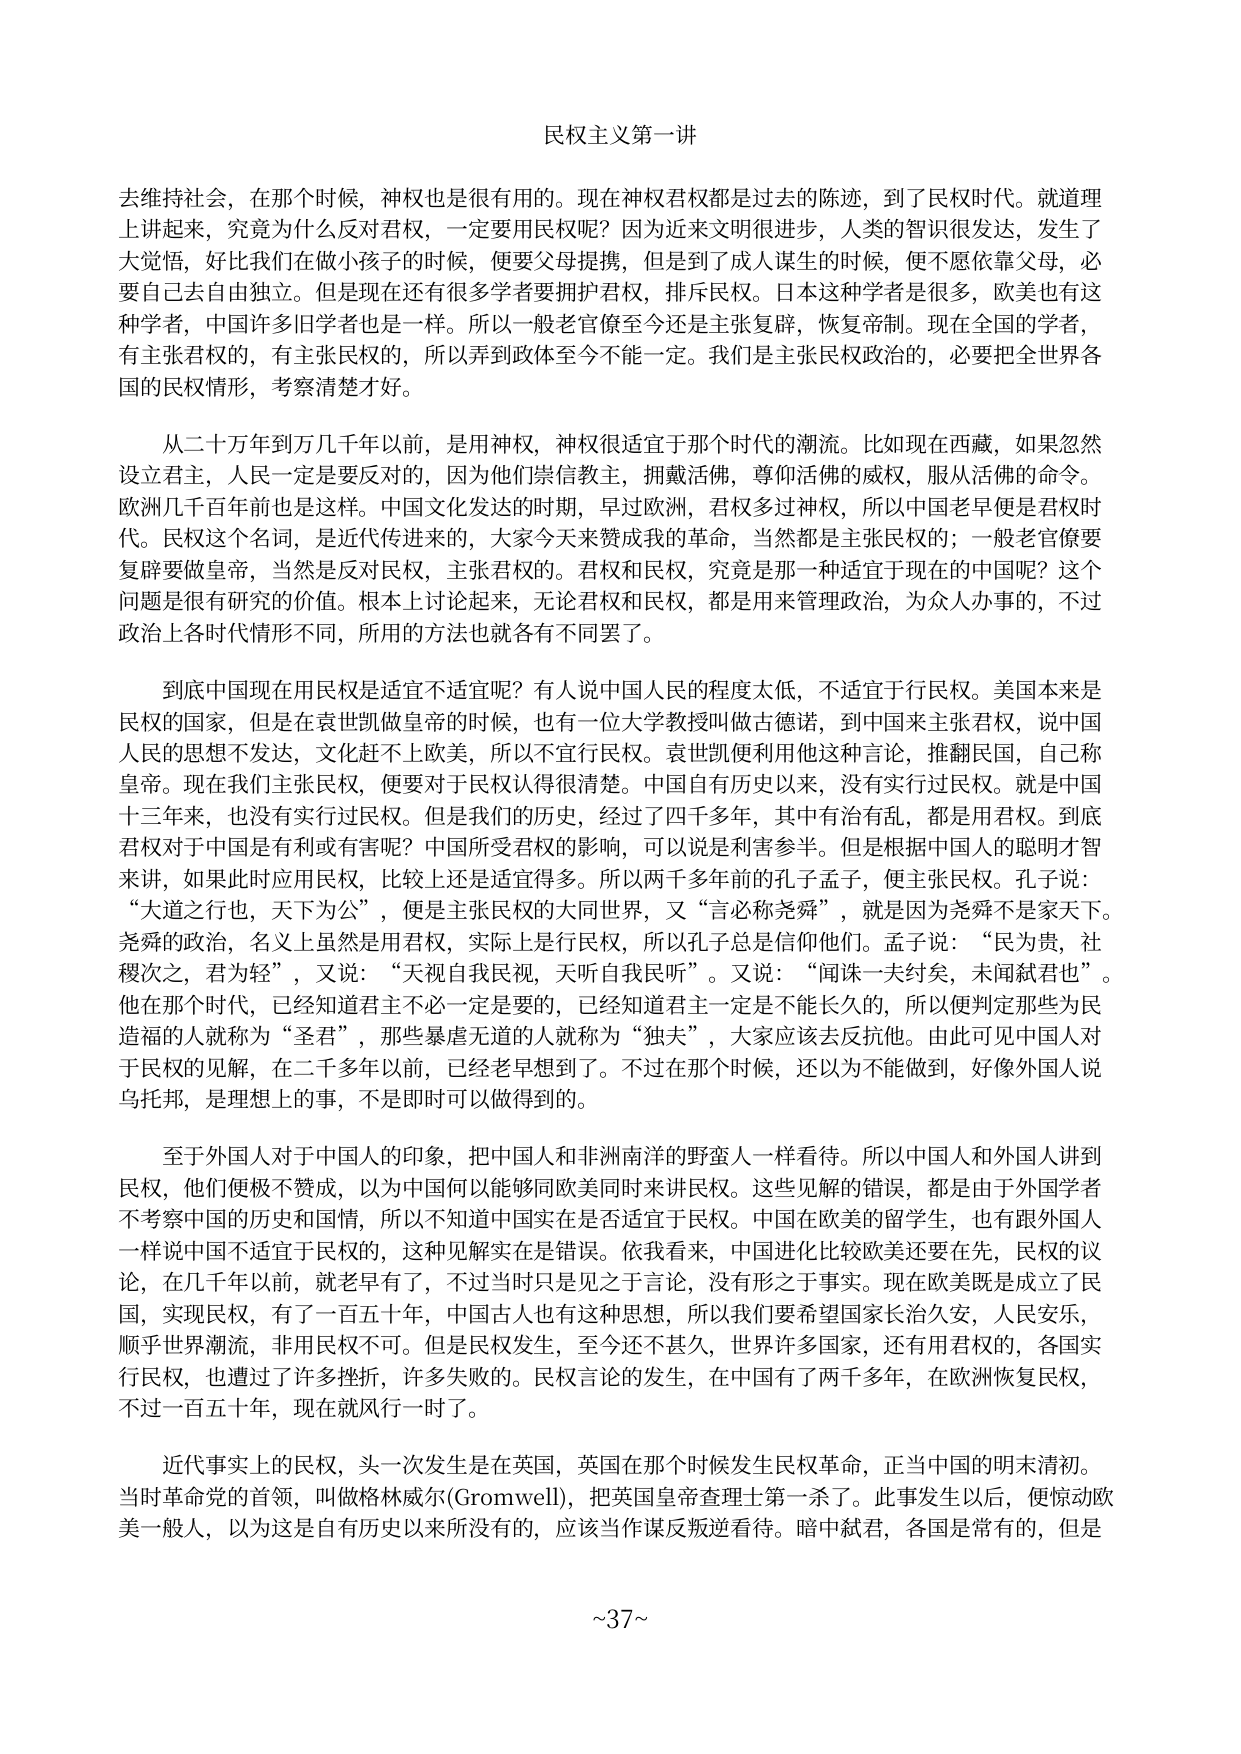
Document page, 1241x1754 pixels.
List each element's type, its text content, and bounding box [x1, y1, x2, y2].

text 从二十万年到万几千年以前，是用神权，神权很适宜于那个时代的潮流。比如现在西藏，如果忽然设立君主，人民一定是要反对的，因为他们崇信教主，拥戴活佛，尊仰活佛的威权，服从活佛的命令。欧洲几千百年前也是这样。中国文化发达的时期，早过欧洲，君权多过神权，所以中国老早便是君权时代。民权这个名词，是近代传进来的，大家今天来赞成我的革命，当然都是主张民权的；一般老官僚要复辟要做皇帝，当然是反对民权，主张君权的。君权和民权，究竟是那一种适宜于现在的中国呢？这个问题是很有研究的价值。根本上讨论起来，无论君权和民权，都是用来管理政治，为众人办事的，不过政治上各时代情形不同，所用的方法也就各有不同罢了。 [118, 427, 1122, 647]
text 近代事实上的民权，头一次发生是在英国，英国在那个时候发生民权革命，正当中国的明末清初。当时革命党的首领，叫做格林威尔(Gromwell)，把英国皇帝查理士第一杀了。此事发生以后，便惊动欧美一般人，以为这是自有历史以来所没有的，应该当作谋反叛逆看待。暗中弑君，各国是常有的，但是 [118, 1448, 1122, 1543]
text 至于外国人对于中国人的印象，把中国人和非洲南洋的野蛮人一样看待。所以中国人和外国人讲到民权，他们便极不赞成，以为中国何以能够同欧美同时来讲民权。这些见解的错误，都是由于外国学者不考察中国的历史和国情，所以不知道中国实在是否适宜于民权。中国在欧美的留学生，也有跟外国人一样说中国不适宜于民权的，这种见解实在是错误。依我看来，中国进化比较欧美还要在先，民权的议论，在几千年以前，就老早有了，不过当时只是见之于言论，没有形之于事实。现在欧美既是成立了民国，实现民权，有了一百五十年，中国古人也有这种思想，所以我们要希望国家长治久安，人民安乐，顺乎世界潮流，非用民权不可。但是民权发生，至今还不甚久，世界许多国家，还有用君权的，各国实行民权，也遭过了许多挫折，许多失败的。民权言论的发生，在中国有了两千多年，在欧洲恢复民权，不过一百五十年，现在就风行一时了。 [118, 1139, 1122, 1423]
text 去维持社会，在那个时候，神权也是很有用的。现在神权君权都是过去的陈迹，到了民权时代。就道理上讲起来，究竟为什么反对君权，一定要用民权呢？因为近来文明很进步，人类的智识很发达，发生了大觉悟，好比我们在做小孩子的时候，便要父母提携，但是到了成人谋生的时候，便不愿依靠父母，必要自己去自由独立。但是现在还有很多学者要拥护君权，排斥民权。日本这种学者是很多，欧美也有这种学者，中国许多旧学者也是一样。所以一般老官僚至今还是主张复辟，恢复帝制。现在全国的学者，有主张君权的，有主张民权的，所以弄到政体至今不能一定。我们是主张民权政治的，必要把全世界各国的民权情形，考察清楚才好。 [118, 181, 1122, 401]
text 到底中国现在用民权是适宜不适宜呢？有人说中国人民的程度太低，不适宜于行民权。美国本来是民权的国家，但是在袁世凯做皇帝的时候，也有一位大学教授叫做古德诺，到中国来主张君权，说中国人民的思想不发达，文化赶不上欧美，所以不宜行民权。袁世凯便利用他这种言论，推翻民国，自己称皇帝。现在我们主张民权，便要对于民权认得很清楚。中国自有历史以来，没有实行过民权。就是中国十三年来，也没有实行过民权。但是我们的历史，经过了四千多年，其中有治有乱，都是用君权。到底君权对于中国是有利或有害呢？中国所受君权的影响，可以说是利害参半。但是根据中国人的聪明才智来讲，如果此时应用民权，比较上还是适宜得多。所以两千多年前的孔子孟子，便主张民权。孔子说：“大道之行也，天下为公”，便是主张民权的大同世界，又“言必称尧舜”，就是因为尧舜不是家天下。尧舜的政治，名义上虽然是用君权，实际上是行民权，所以孔子总是信仰他们。孟子说：“民为贵，社稷次之，君为轻”，又说：“天视自我民视，天听自我民听”。又说：“闻诛一夫纣矣，未闻弑君也”。他在那个时代，已经知道君主不必一定是要的，已经知道君主一定是不能长久的，所以便判定那些为民造福的人就称为“圣君”，那些暴虐无道的人就称为“独夫”，大家应该去反抗他。由此可见中国人对于民权的见解，在二千多年以前，已经老早想到了。不过在那个时候，还以为不能做到，好像外国人说乌托邦，是理想上的事，不是即时可以做得到的。 [118, 673, 1122, 1114]
